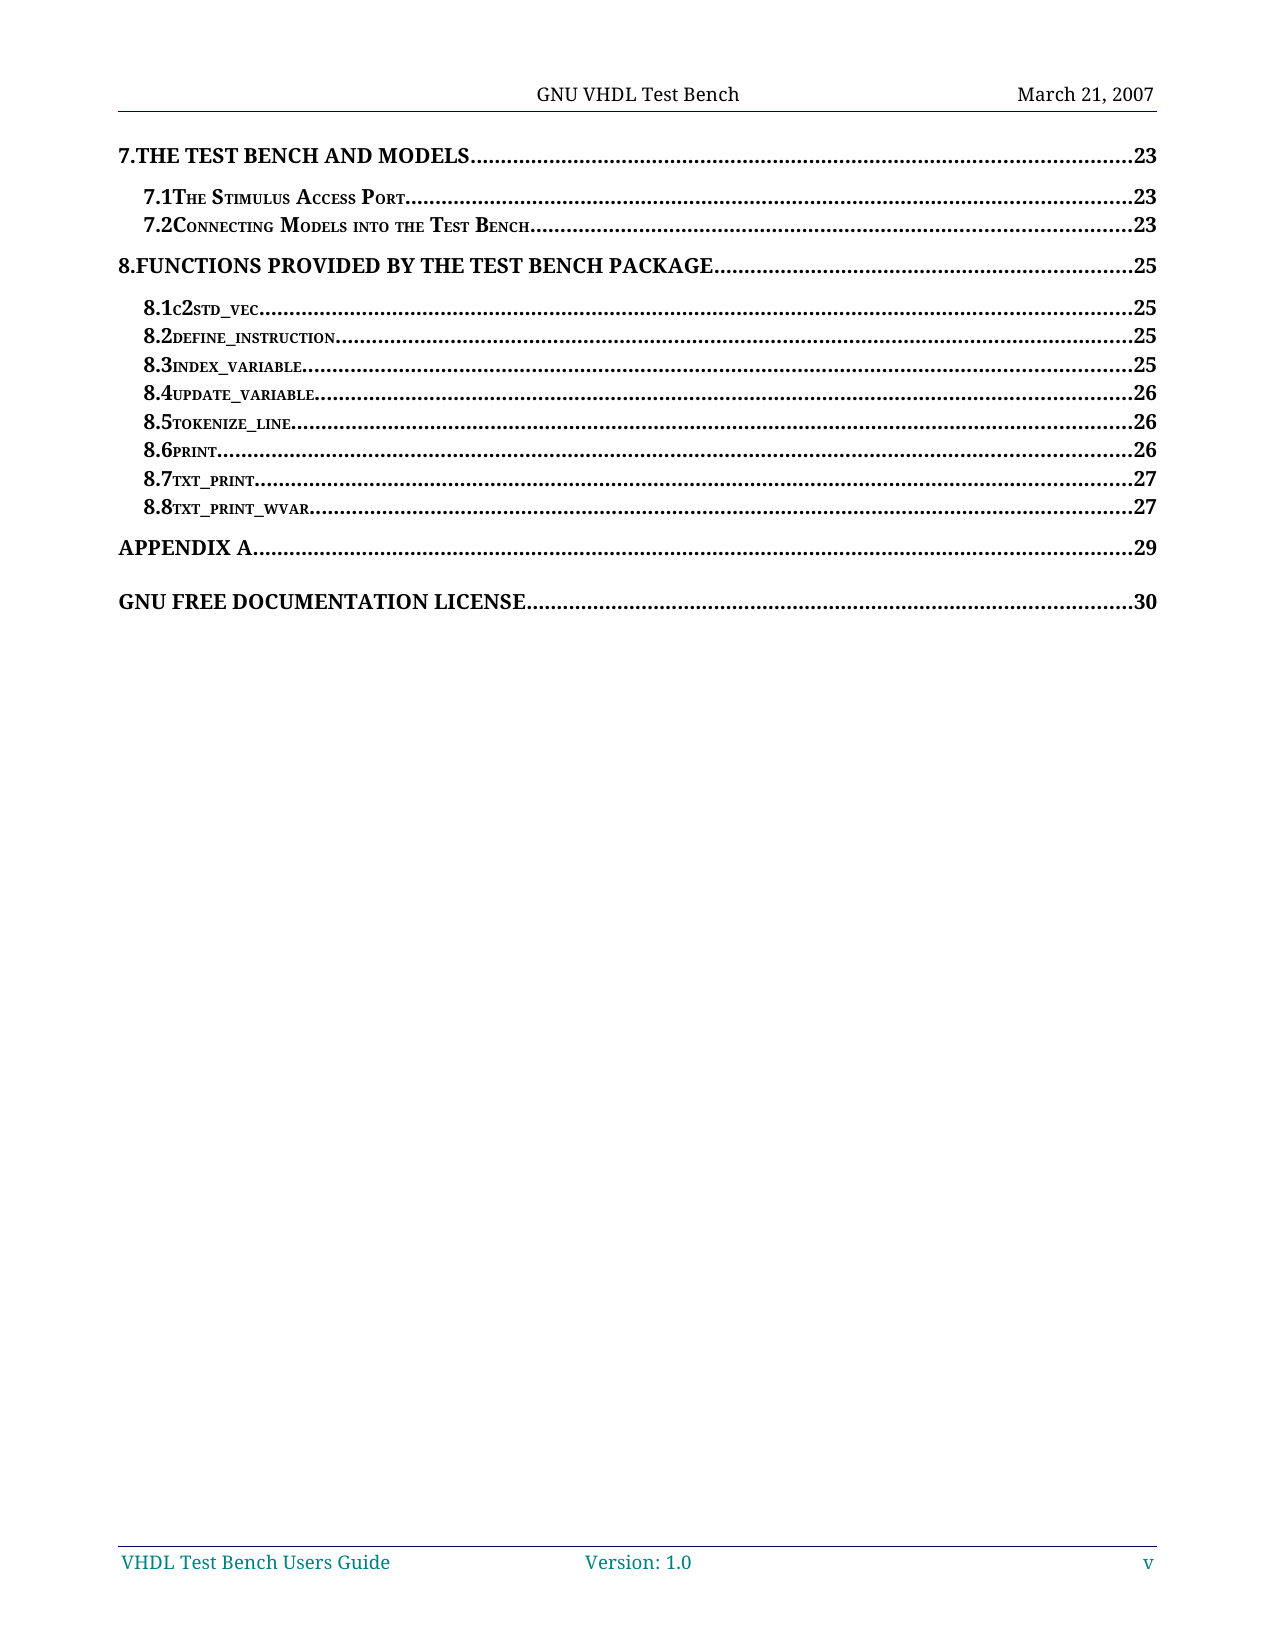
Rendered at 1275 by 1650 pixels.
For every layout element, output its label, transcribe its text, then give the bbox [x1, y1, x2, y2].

text 8.8txt_print_wvar 27 [143, 492, 1157, 521]
text 8.4update_variable 26 [143, 378, 1157, 407]
text 8.5tokenize_line 26 [143, 407, 1157, 435]
text GNU Free Documentation License 30 [118, 587, 1157, 615]
text 8.1c2std_vec 25 [143, 292, 1157, 321]
text 8.7txt_print 27 [143, 464, 1157, 492]
text 7.1The Stimulus Access Port 23 [143, 182, 1157, 210]
text 7.2Connecting Models into the Test Bench 23 [143, 210, 1157, 239]
text Appendix A 29 [118, 533, 1157, 562]
text 8.2define_instruction 25 [143, 321, 1157, 349]
text 8.3index_variable 25 [143, 349, 1157, 378]
text 7.The test Bench and Models 23 [118, 141, 1157, 169]
text 8.6print 26 [143, 435, 1157, 464]
text 8.Functions Provided by the test bench Package 25 [118, 251, 1157, 280]
